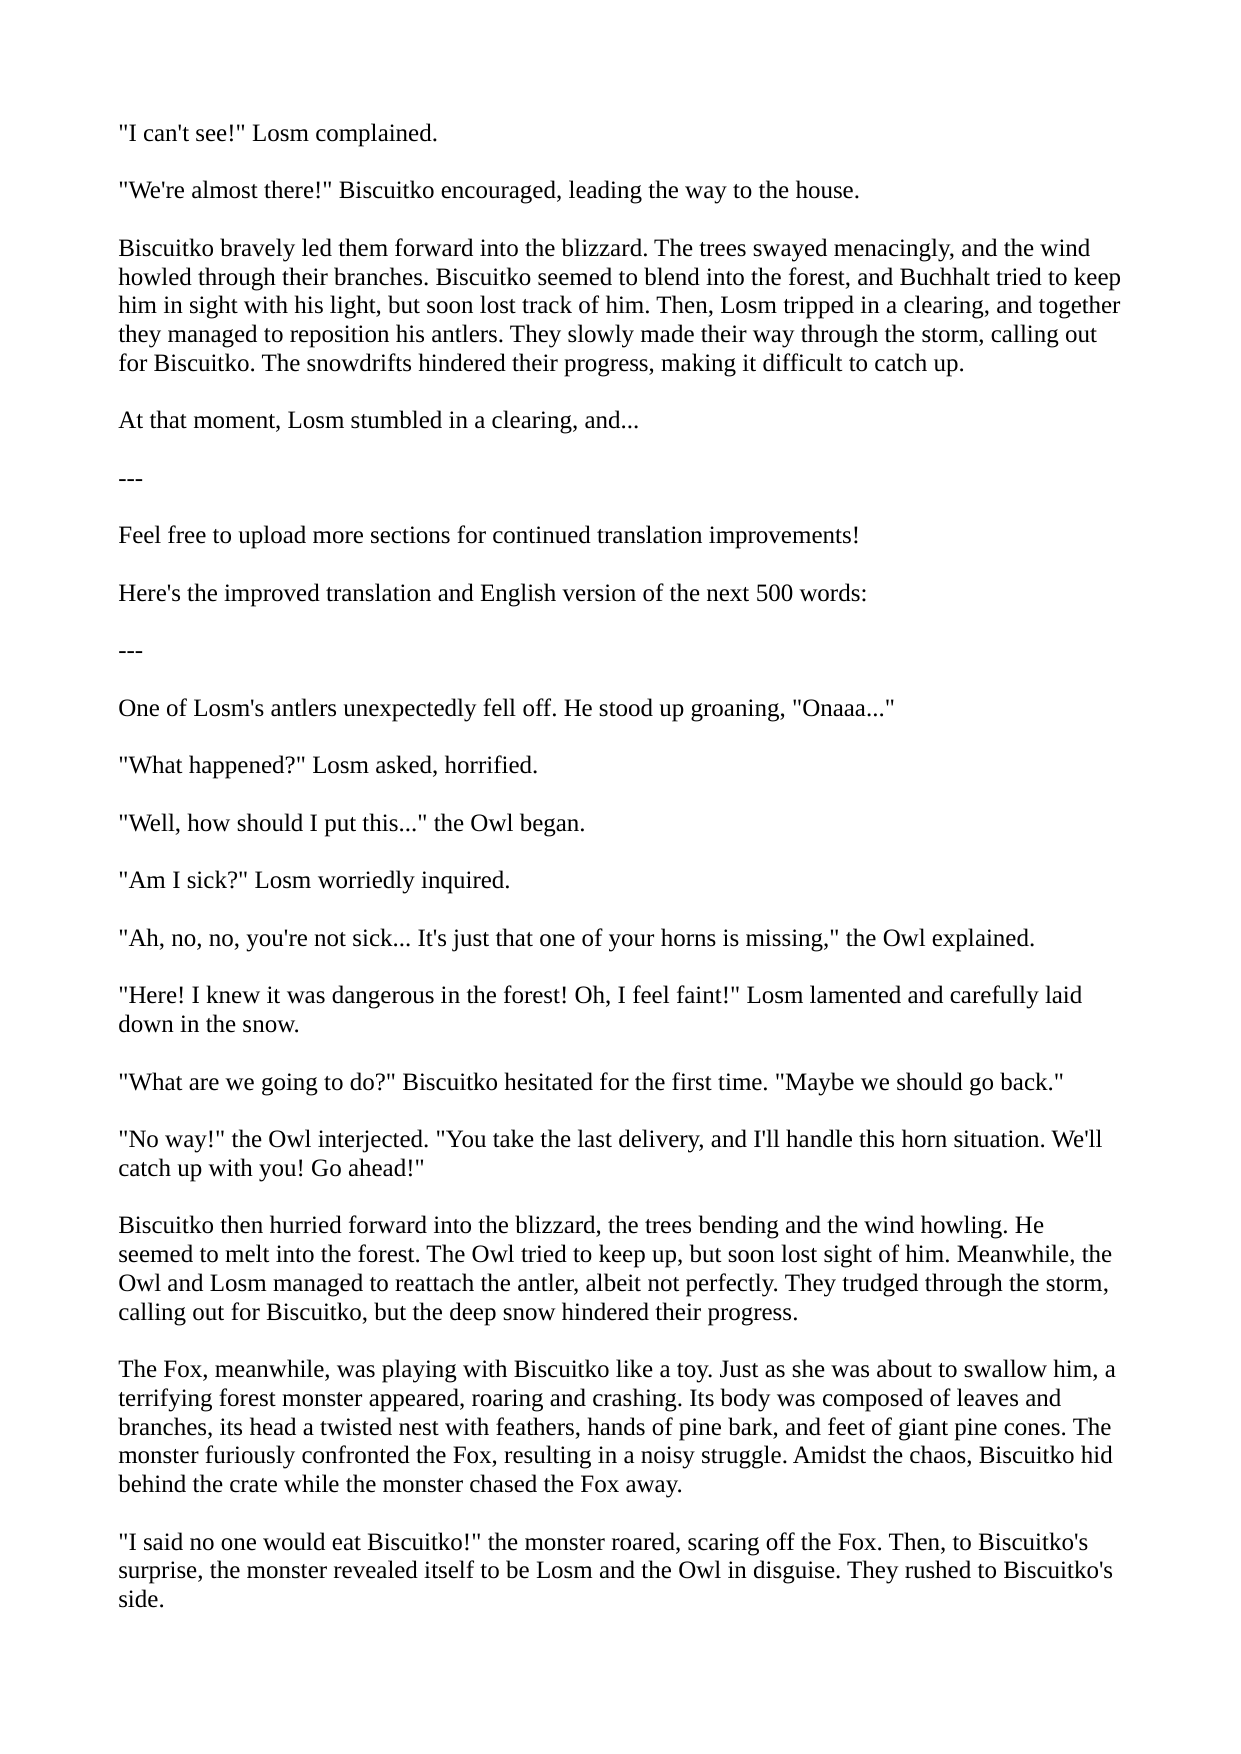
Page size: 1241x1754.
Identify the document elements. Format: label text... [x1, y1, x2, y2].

text --- [118, 463, 1122, 492]
text "What happened?" Losm asked, horrified. [118, 751, 1122, 779]
text At that moment, Losm stumbled in a clearing, and... [118, 406, 1122, 434]
text "Well, how should I put this..." the Owl began. [118, 808, 1122, 837]
text Feel free to upload more sections for continued translation improvements! [118, 521, 1122, 549]
text "Here! I knew it was dangerous in the forest! Oh, I feel faint!" Losm lamented and carefully laid down in the snow. [118, 981, 1122, 1038]
text "Ah, no, no, you're not sick... It's just that one of your horns is missing," the Owl explained. [118, 923, 1122, 952]
text "I can't see!" Losm complained. [118, 118, 1122, 147]
text "We're almost there!" Biscuitko encouraged, leading the way to the house. [118, 176, 1122, 204]
text "Am I sick?" Losm worriedly inquired. [118, 866, 1122, 894]
text --- [118, 636, 1122, 664]
text Biscuitko then hurried forward into the blizzard, the trees bending and the wind howling. He seemed to melt into the forest. The Owl tried to keep up, but soon lost sight of him. Meanwhile, the Owl and Losm managed to reattach the antler, albeit not perfectly. They trudged through the storm, calling out for Biscuitko, but the deep snow hindered their progress. [118, 1211, 1122, 1326]
text The Fox, meanwhile, was playing with Biscuitko like a toy. Just as she was about to swallow him, a terrifying forest monster appeared, roaring and crashing. Its body was composed of leaves and branches, its head a twisted nest with feathers, hands of pine bark, and feet of giant pine cones. The monster furiously confronted the Fox, resulting in a noisy struggle. Amidst the chaos, Biscuitko hid behind the crate while the monster chased the Fox away. [118, 1354, 1122, 1498]
text "No way!" the Owl interjected. "You take the last delivery, and I'll handle this horn situation. We'll catch up with you! Go ahead!" [118, 1124, 1122, 1182]
text Biscuitko bravely led them forward into the blizzard. The trees swayed menacingly, and the wind howled through their branches. Biscuitko seemed to blend into the forest, and Buchhalt tried to keep him in sight with his light, but soon lost track of him. Then, Losm tripped in a clearing, and together they managed to reposition his antlers. They slowly made their way through the storm, calling out for Biscuitko. The snowdrifts hindered their progress, making it difficult to catch up. [118, 233, 1122, 377]
text "I said no one would eat Biscuitko!" the monster roared, scaring off the Fox. Then, to Biscuitko's surprise, the monster revealed itself to be Losm and the Owl in disguise. They rushed to Biscuitko's side. [118, 1527, 1122, 1613]
text Here's the improved translation and English version of the next 500 words: [118, 578, 1122, 607]
text "What are we going to do?" Biscuitko hesitated for the first time. "Maybe we should go back." [118, 1067, 1122, 1096]
text One of Losm's antlers unexpectedly fell off. He stood up groaning, "Onaaa..." [118, 693, 1122, 722]
